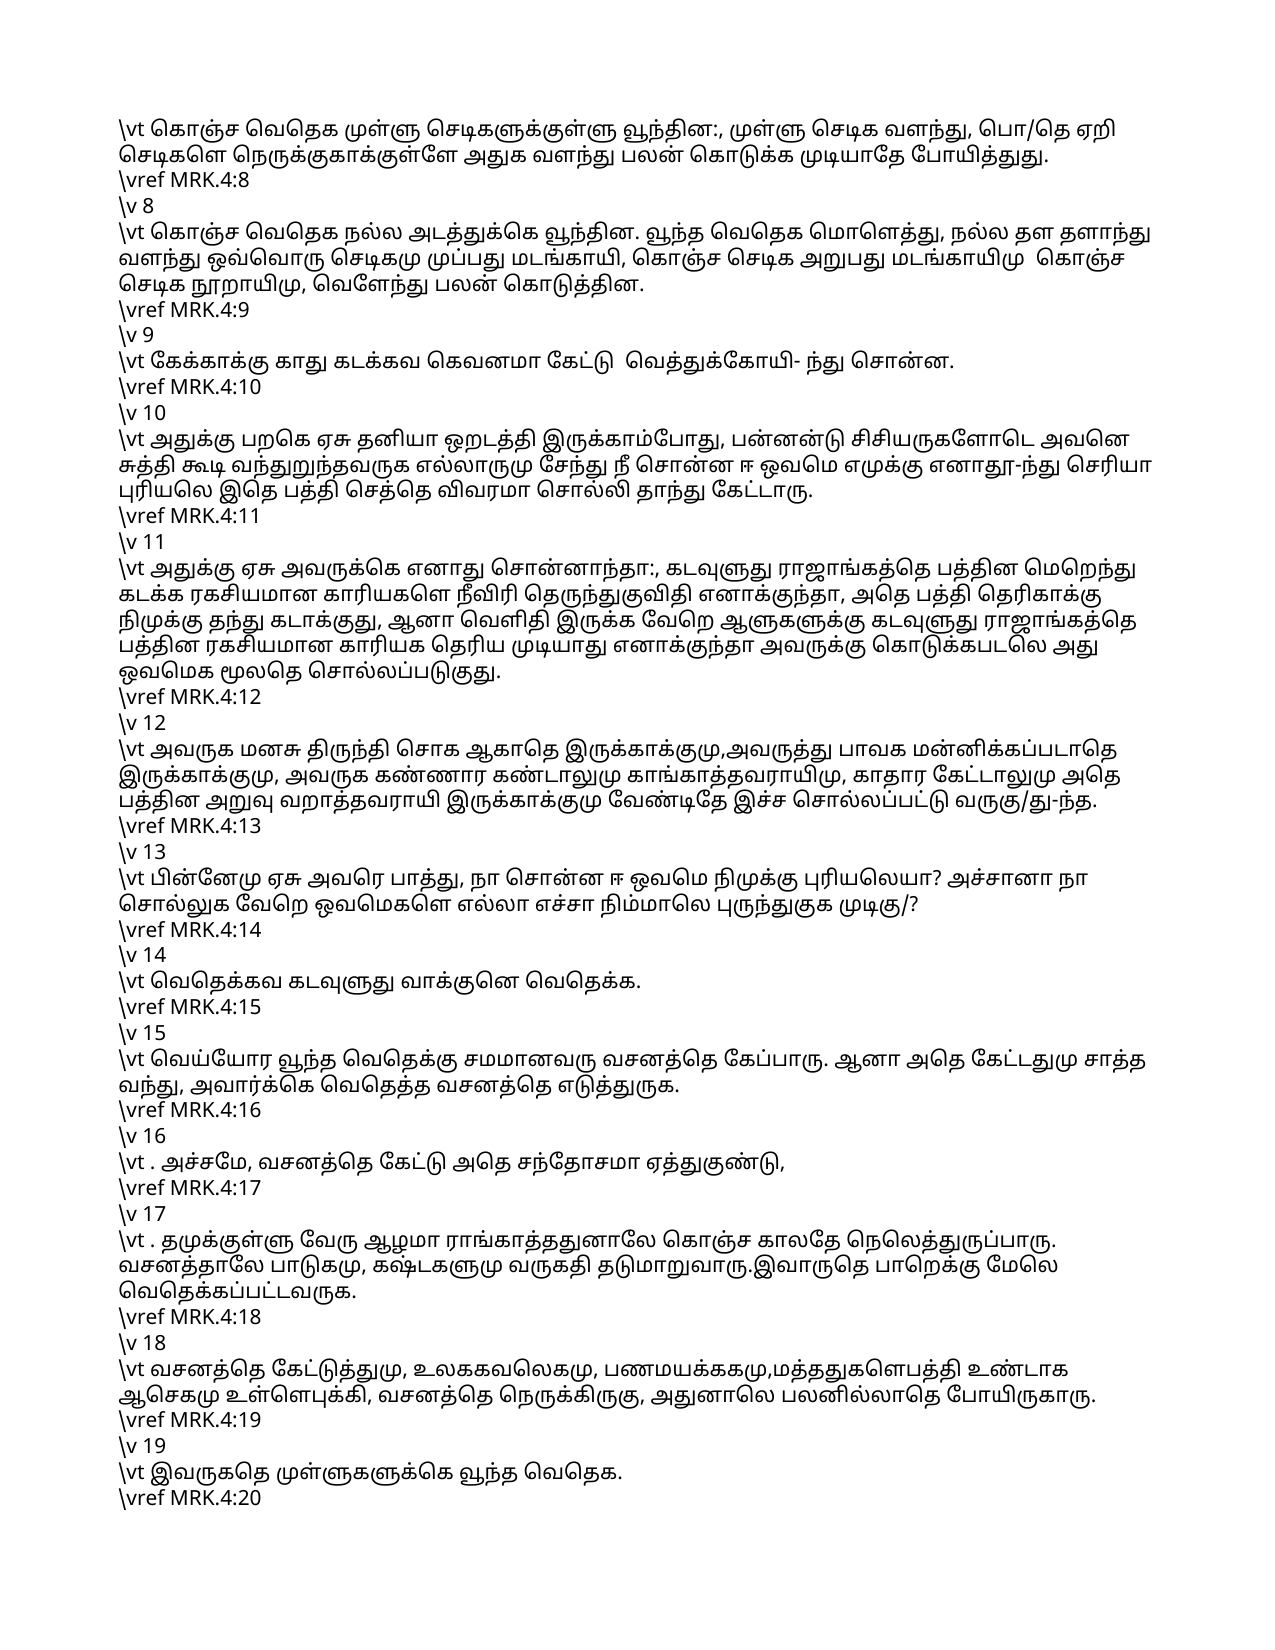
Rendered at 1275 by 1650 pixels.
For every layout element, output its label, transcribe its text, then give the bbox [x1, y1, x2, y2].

text \vt இவருகதெ முள்ளுகளுக்கெ வூந்த வெதெக. [118, 1461, 1157, 1487]
text \v 19 [118, 1436, 1157, 1461]
text \v 11 [118, 531, 1157, 557]
text \v 18 [118, 1332, 1157, 1358]
text \v 9 [118, 325, 1157, 351]
text \v 15 [118, 1022, 1157, 1048]
text \vt . தமுக்குள்ளு வேரு ஆழமா ராங்காத்ததுனாலே கொஞ்ச காலதே நெலெத்துருப்பாரு. வசனத்தாலே பாடுகமு, கஷ்டகளுமு வருகதி தடுமாறுவாரு.இவாருதெ பாறெக்கு மேலெ வெதெக்கப்பட்டவருக. [118, 1229, 1157, 1306]
text \v 16 [118, 1126, 1157, 1151]
text \vref MRK.4:18 [118, 1306, 1157, 1332]
text \v 13 [118, 841, 1157, 867]
text \vref MRK.4:19 [118, 1410, 1157, 1436]
text \vref MRK.4:15 [118, 996, 1157, 1022]
text \vref MRK.4:20 [118, 1487, 1157, 1513]
text \vref MRK.4:10 [118, 376, 1157, 402]
text \vref MRK.4:11 [118, 506, 1157, 531]
text \vt பின்னேமு ஏசு அவரெ பாத்து, நா சொன்ன ஈ ஒவமெ நிமுக்கு புரியலெயா? அச்சானா நா சொல்லுக வேறெ ஒவமெகளெ எல்லா எச்சா நிம்மாலெ புருந்துகுக முடிகு/? [118, 867, 1157, 919]
text \vt அதுக்கு ஏசு அவருக்கெ எனாது சொன்னாந்தா:, கடவுளுது ராஜாங்கத்தெ பத்தின மெறெந்து கடக்க ரகசியமான காரியகளெ நீவிரி தெருந்துகுவிதி எனாக்குந்தா, அதெ பத்தி தெரிகாக்கு நிமுக்கு தந்து கடாக்குது, ஆனா வெளிதி இருக்க வேறெ ஆளுகளுக்கு கடவுளுது ராஜாங்கத்தெ பத்தின ரகசியமான காரியக தெரிய முடியாது எனாக்குந்தா அவருக்கு கொடுக்கபடலெ அது ஒவமெக மூலதெ சொல்லப்படுகுது. [118, 557, 1157, 686]
text \v 12 [118, 712, 1157, 738]
text \vt கொஞ்ச வெதெக முள்ளு செடிகளுக்குள்ளு வூந்தின:, முள்ளு செடிக வளந்து, பொ/தெ ஏறி செடிகளெ நெருக்குகாக்குள்ளே அதுக வளந்து பலன் கொடுக்க முடியாதே போயித்துது. [118, 118, 1157, 170]
text \vt . அச்சமே, வசனத்தெ கேட்டு அதெ சந்தோசமா ஏத்துகுண்டு, [118, 1151, 1157, 1177]
text \vref MRK.4:16 [118, 1100, 1157, 1126]
text \vt வெதெக்கவ கடவுளுது வாக்குனெ வெதெக்க. [118, 971, 1157, 996]
text \vt வசனத்தெ கேட்டுத்துமு, உலககவலெகமு, பணமயக்ககமு,மத்ததுகளெபத்தி உண்டாக ஆசெகமு உள்ளெபுக்கி, வசனத்தெ நெருக்கிருகு, அதுனாலெ பலனில்லாதெ போயிருகாரு. [118, 1358, 1157, 1410]
text \vref MRK.4:14 [118, 919, 1157, 945]
text \v 10 [118, 402, 1157, 428]
text \vref MRK.4:8 [118, 170, 1157, 196]
text \v 8 [118, 196, 1157, 221]
text \vref MRK.4:9 [118, 299, 1157, 325]
text \v 14 [118, 945, 1157, 971]
text \vt அவருக மனசு திருந்தி சொக ஆகாதெ இருக்காக்குமு,அவருத்து பாவக மன்னிக்கப்படாதெ இருக்காக்குமு, அவருக கண்ணார கண்டாலுமு காங்காத்தவராயிமு, காதார கேட்டாலுமு அதெ பத்தின அறுவு வறாத்தவராயி இருக்காக்குமு வேண்டிதே இச்ச சொல்லப்பட்டு வருகு/து-ந்த. [118, 738, 1157, 816]
text \vt அதுக்கு பறகெ ஏசு தனியா ஒறடத்தி இருக்காம்போது, பன்னன்டு சிசியருகளோடெ அவனெ சுத்தி கூடி வந்துறுந்தவருக எல்லாருமு சேந்து நீ சொன்ன ஈ ஒவமெ எமுக்கு எனாதூ-ந்து செரியா புரியலெ இதெ பத்தி செத்தெ விவரமா சொல்லி தாந்து கேட்டாரு. [118, 428, 1157, 506]
text \vref MRK.4:13 [118, 816, 1157, 841]
text \vt வெய்யோர வூந்த வெதெக்கு சமமானவரு வசனத்தெ கேப்பாரு. ஆனா அதெ கேட்டதுமு சாத்த வந்து, அவார்க்கெ வெதெத்த வசனத்தெ எடுத்துருக. [118, 1048, 1157, 1100]
text \vt கேக்காக்கு காது கடக்கவ கெவனமா கேட்டு வெத்துக்கோயி- ந்து சொன்ன. [118, 351, 1157, 376]
text \vref MRK.4:12 [118, 686, 1157, 712]
text \vref MRK.4:17 [118, 1177, 1157, 1203]
text \v 17 [118, 1203, 1157, 1229]
text \vt கொஞ்ச வெதெக நல்ல அடத்துக்கெ வூந்தின. வூந்த வெதெக மொளெத்து, நல்ல தள தளாந்து வளந்து ஒவ்வொரு செடிகமு முப்பது மடங்காயி, கொஞ்ச செடிக அறுபது மடங்காயிமு கொஞ்ச செடிக நூறாயிமு, வெளேந்து பலன் கொடுத்தின. [118, 221, 1157, 299]
